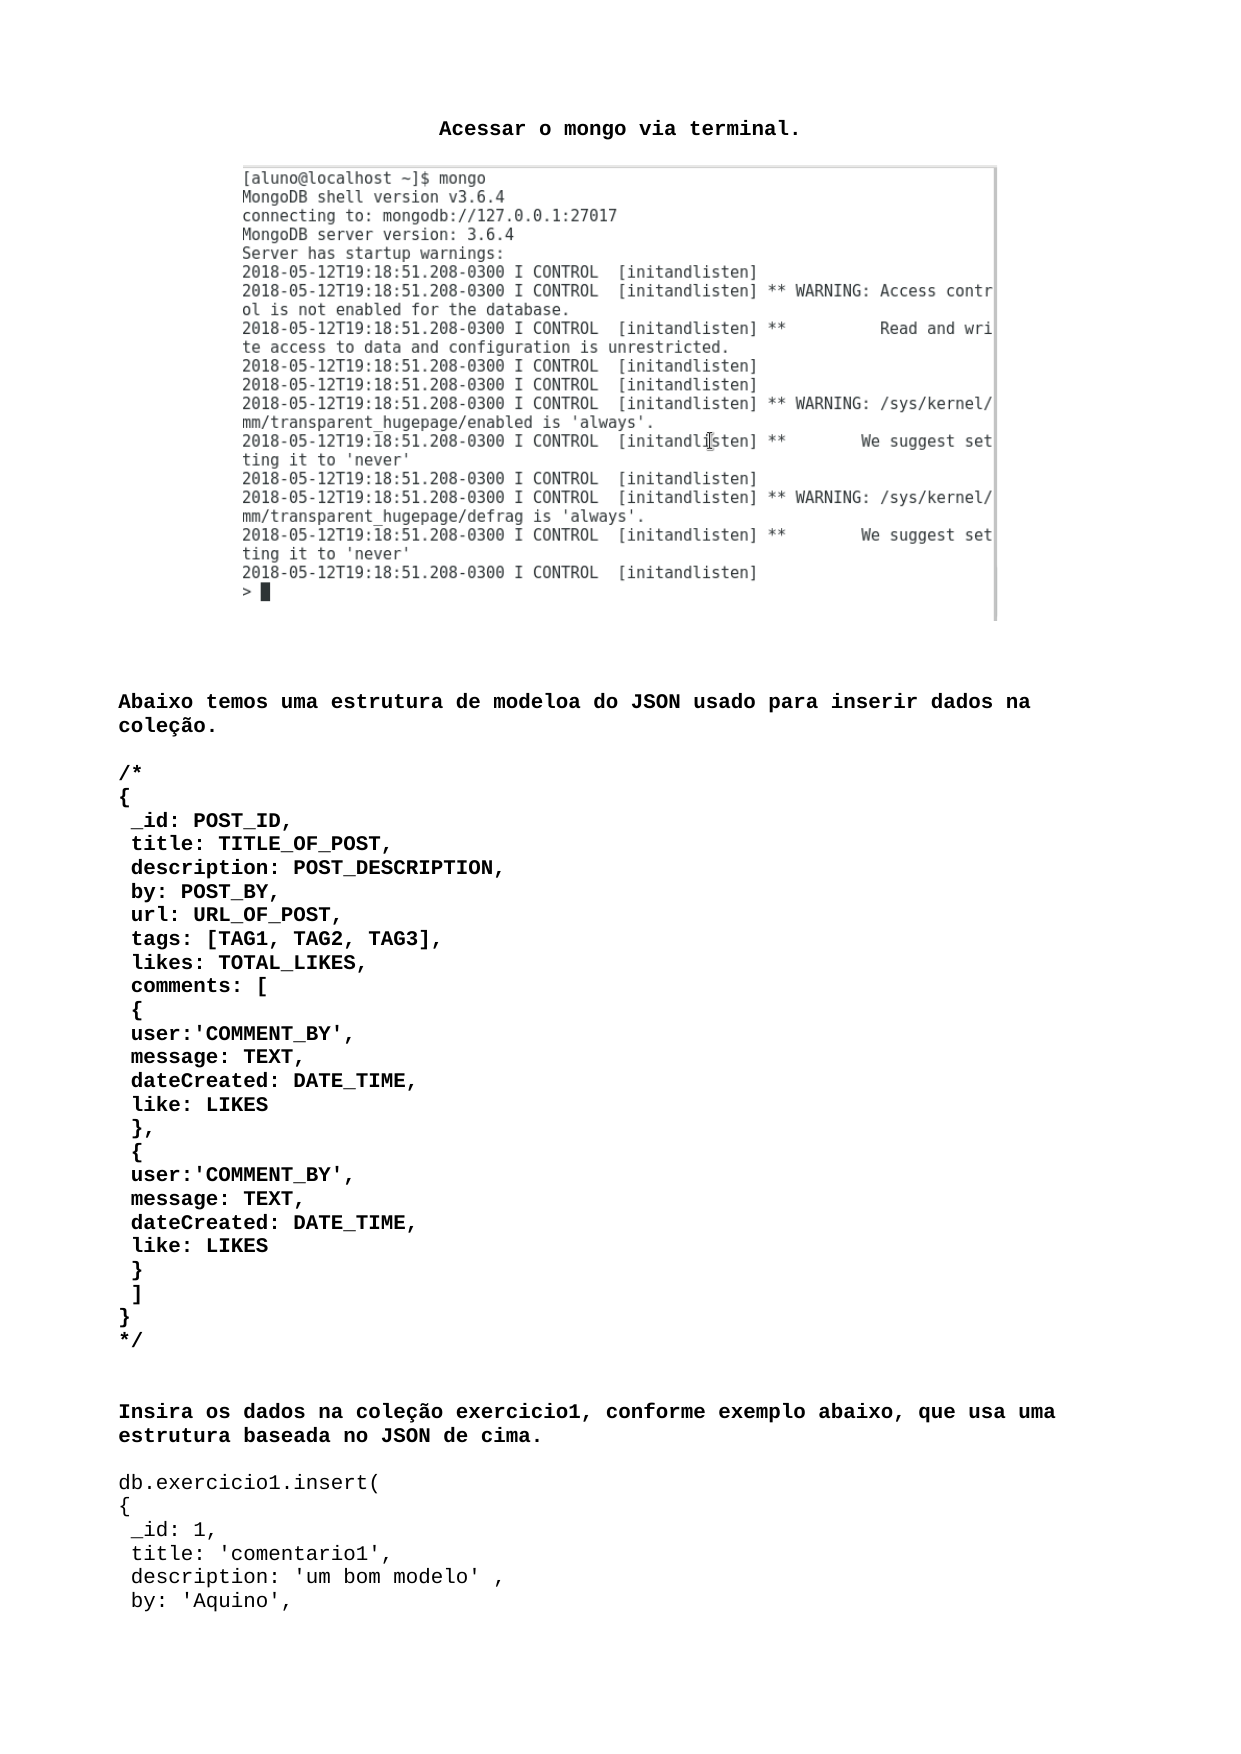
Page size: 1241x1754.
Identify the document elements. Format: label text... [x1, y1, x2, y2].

text Insira os dados na coleção exercicio1, conforme exemplo abaixo, que usa uma estrutura baseada no JSON de cima. db.exercicio1.insert( { _id: 1, title: 'comentario1', description: 'um bom modelo' , by: 'Aquino', [118, 1401, 1122, 1614]
picture [243, 165, 998, 621]
text Abaixo temos uma estrutura de modeloa do JSON usado para inserir dados na coleção. /* { _id: POST_ID, title: TITLE_OF_POST, description: POST_DESCRIPTION, by: POST_BY, url: URL_OF_POST, tags: [TAG1, TAG2, TAG3], likes: TOTAL_LIKES, comments: [ { user:'COMMENT_BY', message: TEXT, dateCreated: DATE_TIME, like: LIKES }, { user:'COMMENT_BY', message: TEXT, dateCreated: DATE_TIME, like: LIKES } ] } */ [118, 692, 1122, 1377]
text Acessar o mongo via terminal. [118, 118, 1122, 142]
